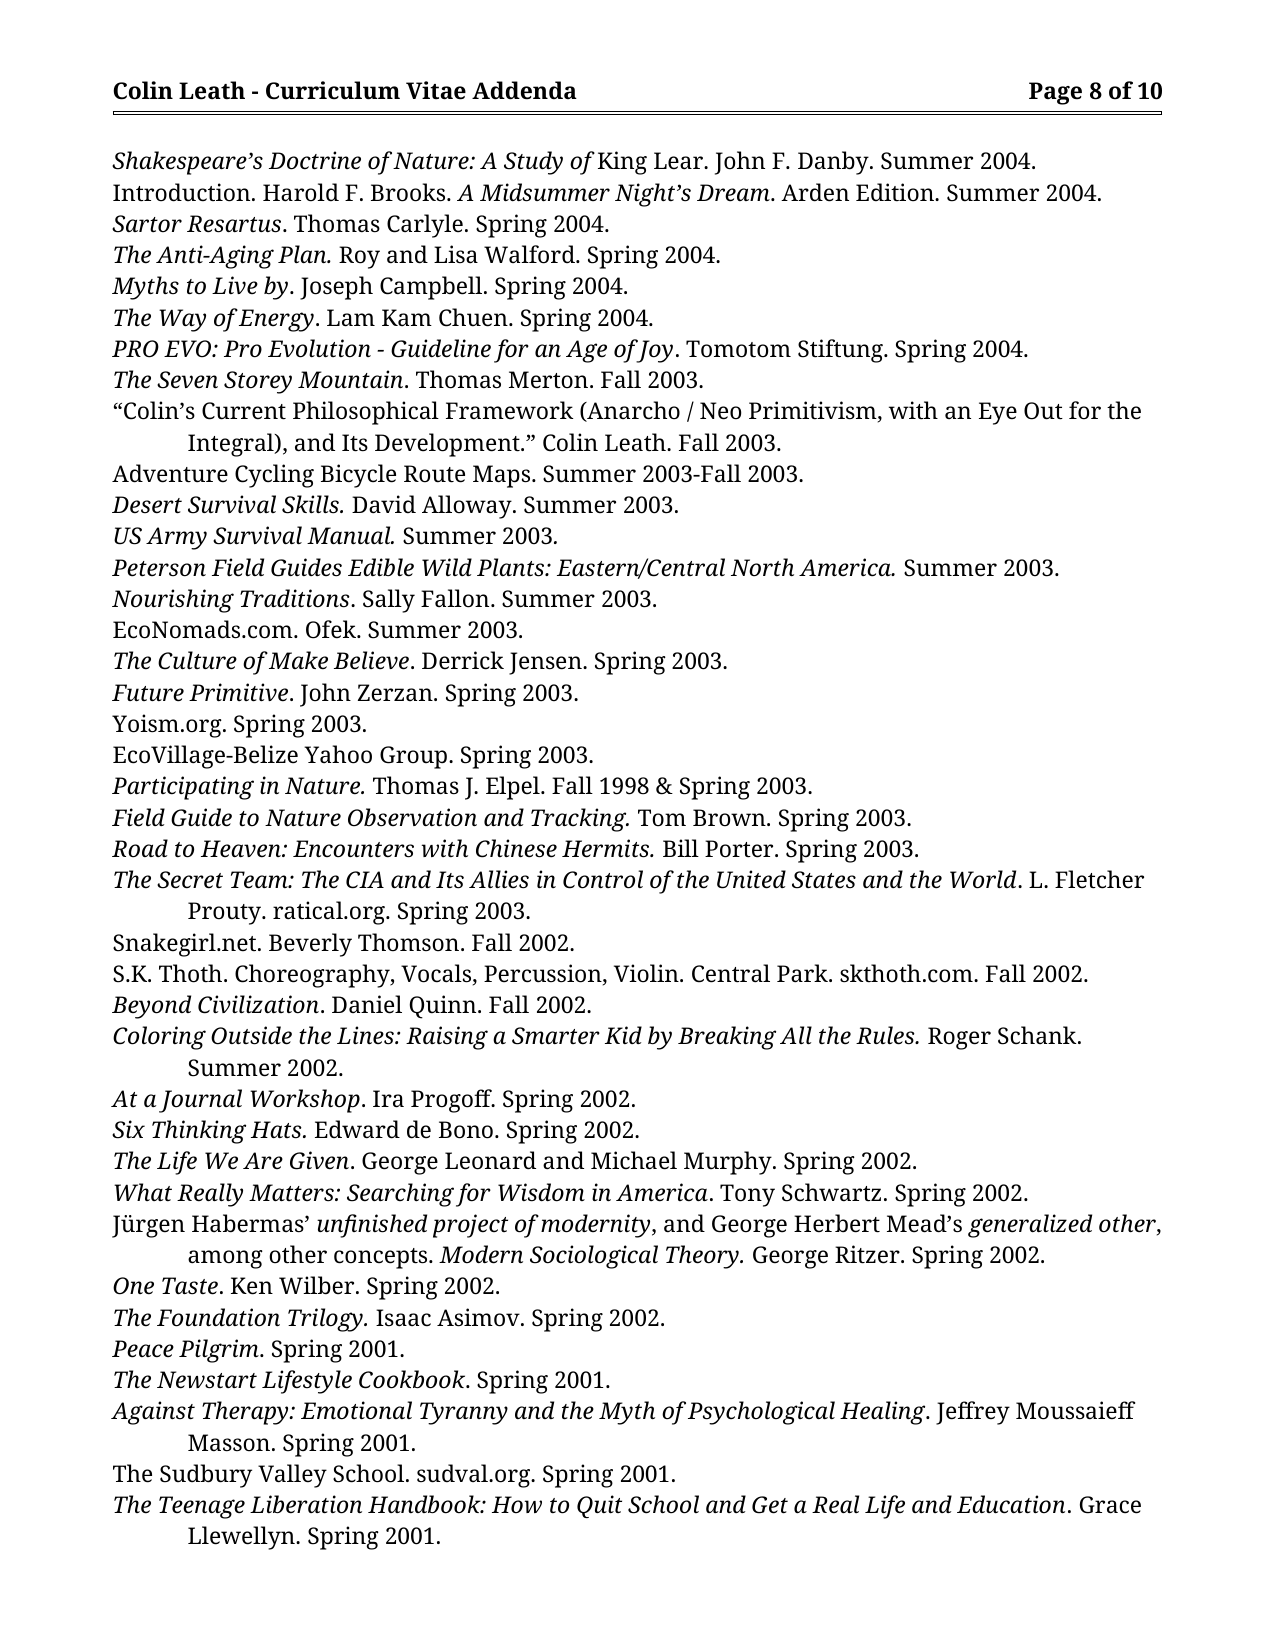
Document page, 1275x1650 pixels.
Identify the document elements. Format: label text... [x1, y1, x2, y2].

text One Taste. Ken Wilber. Spring 2002. [112, 1270, 1162, 1301]
text Adventure Cycling Bicycle Route Maps. Summer 2003-Fall 2003. [112, 458, 1162, 489]
text Snakegirl.net. Beverly Thomson. Fall 2002. [112, 926, 1162, 958]
text Against Therapy: Emotional Tyranny and the Myth of Psychological Healing. Jeffrey Moussaieff Masson. Spring 2001. [112, 1395, 1162, 1458]
text Field Guide to Nature Observation and Tracking. Tom Brown. Spring 2003. [112, 801, 1162, 833]
text The Newstart Lifestyle Cookbook. Spring 2001. [112, 1364, 1162, 1395]
text Peace Pilgrim. Spring 2001. [112, 1333, 1162, 1364]
text EcoNomads.com. Ofek. Summer 2003. [112, 614, 1162, 645]
text “Colin’s Current Philosophical Framework (Anarcho / Neo Primitivism, with an Eye Out for the Integral), and Its Development.” Colin Leath. Fall 2003. [112, 395, 1162, 458]
text The Culture of Make Believe. Derrick Jensen. Spring 2003. [112, 645, 1162, 676]
text US Army Survival Manual. Summer 2003. [112, 520, 1162, 551]
text Nourishing Traditions. Sally Fallon. Summer 2003. [112, 583, 1162, 614]
text The Life We Are Given. George Leonard and Michael Murphy. Spring 2002. [112, 1145, 1162, 1176]
text The Seven Storey Mountain. Thomas Merton. Fall 2003. [112, 364, 1162, 395]
text Sartor Resartus. Thomas Carlyle. Spring 2004. [112, 208, 1162, 239]
text Beyond Civilization. Daniel Quinn. Fall 2002. [112, 989, 1162, 1020]
text The Way of Energy. Lam Kam Chuen. Spring 2004. [112, 301, 1162, 333]
text The Sudbury Valley School. sudval.org. Spring 2001. [112, 1458, 1162, 1489]
text PRO EVO: Pro Evolution - Guideline for an Age of Joy. Tomotom Stiftung. Spring 2004. [112, 333, 1162, 364]
text Coloring Outside the Lines: Raising a Smarter Kid by Breaking All the Rules. Roger Schank. Summer 2002. [112, 1020, 1162, 1083]
text Peterson Field Guides Edible Wild Plants: Eastern/Central North America. Summer 2003. [112, 551, 1162, 583]
text Introduction. Harold F. Brooks. A Midsummer Night’s Dream. Arden Edition. Summer 2004. [112, 176, 1162, 208]
text Future Primitive. John Zerzan. Spring 2003. [112, 676, 1162, 708]
text EcoVillage-Belize Yahoo Group. Spring 2003. [112, 739, 1162, 770]
text What Really Matters: Searching for Wisdom in America. Tony Schwartz. Spring 2002. [112, 1176, 1162, 1208]
text The Anti-Aging Plan. Roy and Lisa Walford. Spring 2004. [112, 239, 1162, 270]
text Desert Survival Skills. David Alloway. Summer 2003. [112, 489, 1162, 520]
text The Secret Team: The CIA and Its Allies in Control of the United States and the World. L. Fletcher Prouty. ratical.org. Spring 2003. [112, 864, 1162, 926]
text The Teenage Liberation Handbook: How to Quit School and Get a Real Life and Education. Grace Llewellyn. Spring 2001. [112, 1489, 1162, 1551]
text Participating in Nature. Thomas J. Elpel. Fall 1998 & Spring 2003. [112, 770, 1162, 801]
text Yoism.org. Spring 2003. [112, 708, 1162, 739]
text Jürgen Habermas’ unfinished project of modernity, and George Herbert Mead’s generalized other, among other concepts. Modern Sociological Theory. George Ritzer. Spring 2002. [112, 1208, 1162, 1270]
text Six Thinking Hats. Edward de Bono. Spring 2002. [112, 1114, 1162, 1145]
text S.K. Thoth. Choreography, Vocals, Percussion, Violin. Central Park. skthoth.com. Fall 2002. [112, 958, 1162, 989]
text Shakespeare’s Doctrine of Nature: A Study of King Lear. John F. Danby. Summer 2004. [112, 145, 1162, 176]
text At a Journal Workshop. Ira Progoff. Spring 2002. [112, 1083, 1162, 1114]
text The Foundation Trilogy. Isaac Asimov. Spring 2002. [112, 1301, 1162, 1333]
text Road to Heaven: Encounters with Chinese Hermits. Bill Porter. Spring 2003. [112, 833, 1162, 864]
text Myths to Live by. Joseph Campbell. Spring 2004. [112, 270, 1162, 301]
